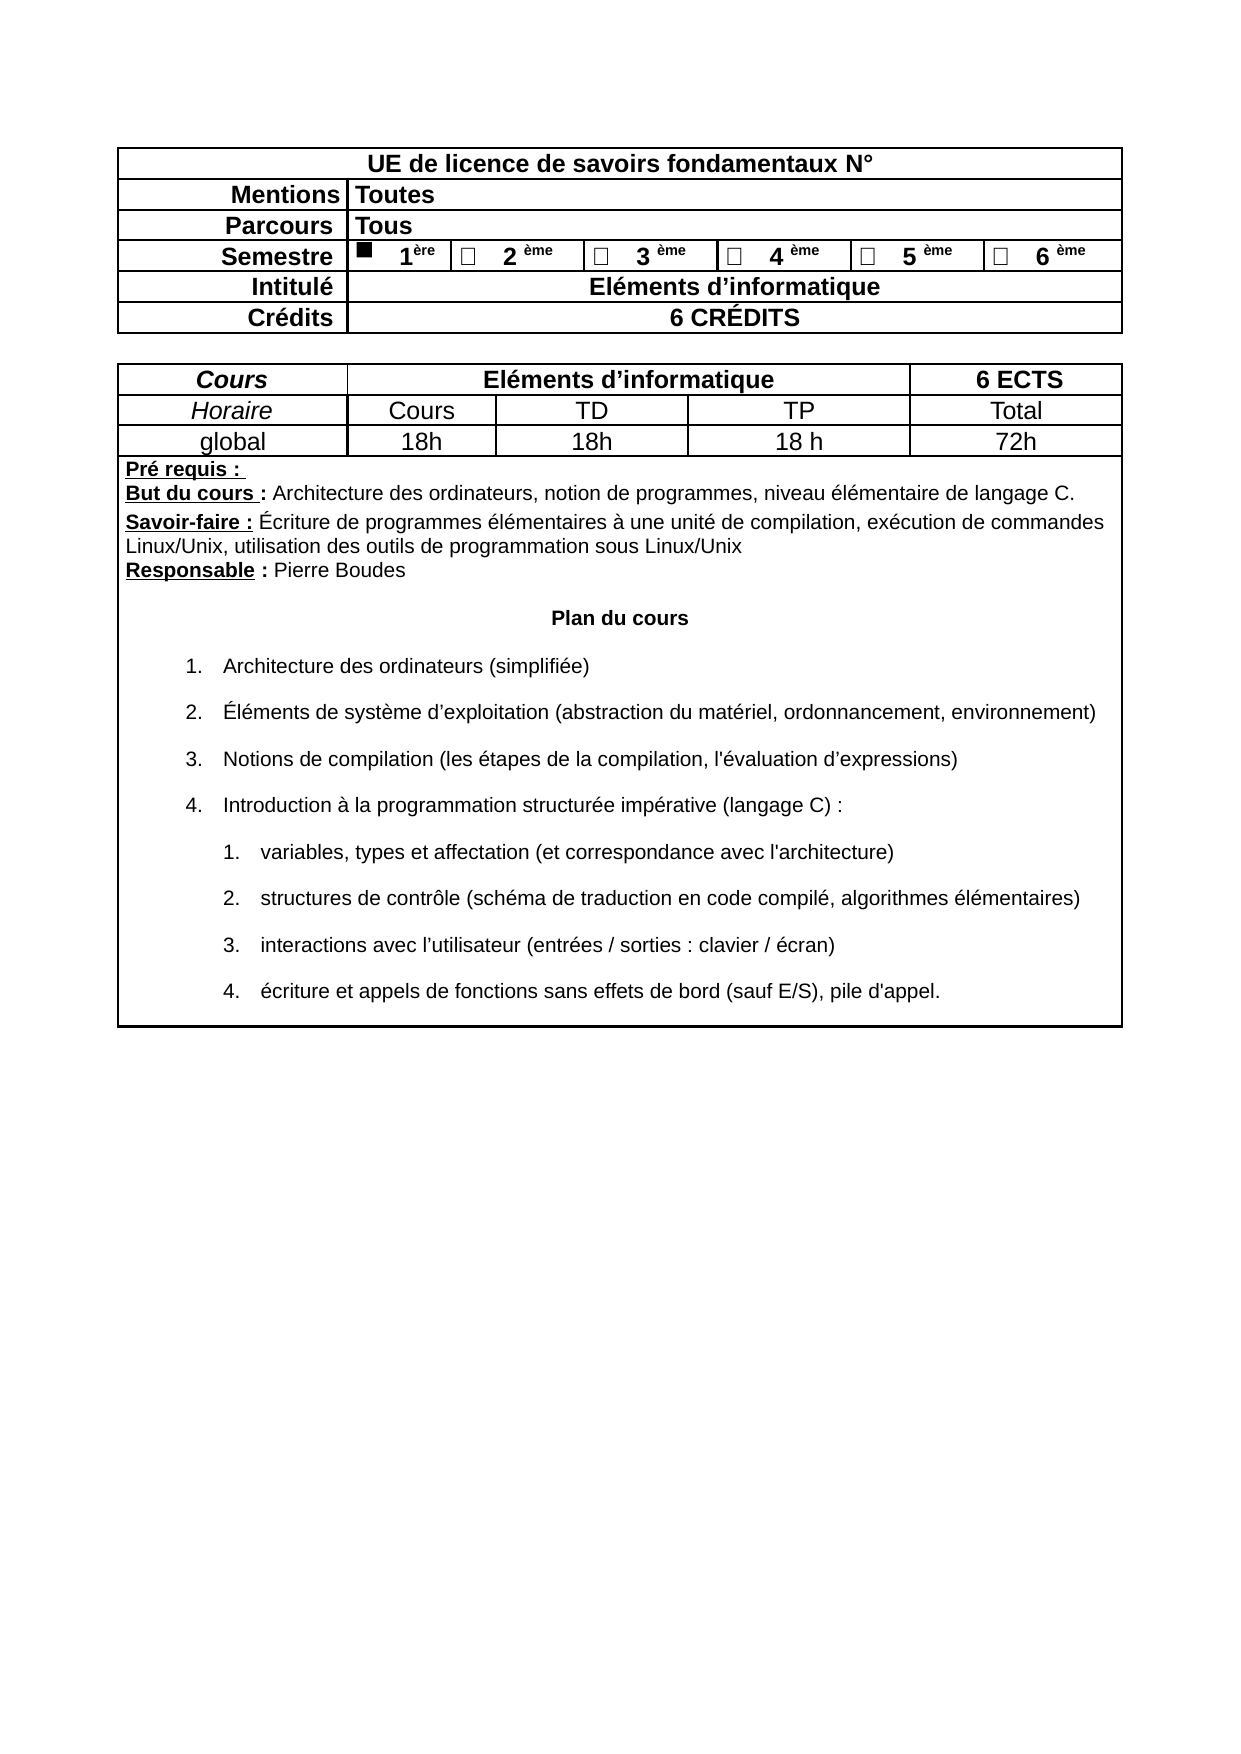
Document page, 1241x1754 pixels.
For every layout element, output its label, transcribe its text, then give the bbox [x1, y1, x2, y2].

table_cell Crédits [119, 303, 346, 332]
table_header Eléments d’informatique [348, 365, 909, 393]
table_cell 4 ème [762, 241, 850, 270]
table_cell Parcours [119, 211, 346, 239]
table_cell  [985, 241, 1028, 270]
table_cell 6 ème [1028, 241, 1121, 270]
table_cell Total [911, 396, 1121, 424]
table_cell Mentions [119, 180, 346, 208]
table_header 6 ECTS [911, 365, 1121, 393]
table_cell Cours [349, 396, 495, 424]
table_cell 2 ème [496, 241, 583, 270]
table_cell 3 ème [629, 241, 716, 270]
table_cell Semestre [119, 241, 346, 270]
table_cell Toutes [349, 180, 1121, 208]
table_cell 72h [911, 426, 1121, 455]
table_cell Intitulé [119, 272, 346, 301]
table_cell TP [689, 396, 909, 424]
table_cell 18 h [689, 426, 909, 455]
table_cell Horaire [119, 396, 346, 424]
table_cell Tous [349, 211, 1121, 239]
table_cell  [452, 241, 496, 270]
table_header Cours [119, 365, 347, 393]
table_cell TD [497, 396, 687, 424]
table_cell 5 ème [895, 241, 983, 270]
table_cell  [585, 241, 629, 270]
table_cell 1ère [392, 241, 450, 270]
table_header UE de licence de savoirs fondamentaux N° [119, 149, 1121, 178]
table_cell 18h [349, 426, 495, 455]
table_cell Eléments d’informatique [349, 272, 1121, 301]
table_cell 6 CRÉDITS [349, 303, 1121, 332]
table_cell global [119, 426, 346, 455]
table_cell Pré requis : But du cours : Architecture des ordinateurs, notion de programmes, niveau élémentaire de langage C. Savoir-faire : Écriture de programmes élémentaires à une unité de compilation, exécution de commandes Linux/Unix, utilisation des outils de programmation sous Linux/Unix Responsable : Pierre Boudes Plan du cours Architecture des ordinateurs (simplifiée) Éléments de système d’exploitation (abstraction du matériel, ordonnancement, environnement) Notions de compilation (les étapes de la compilation, l'évaluation d’expressions) Introduction à la programmation structurée impérative (langage C) : variables, types et affectation (et correspondance avec l'architecture) structures de contrôle (schéma de traduction en code compilé, algorithmes élémentaires) interactions avec l’utilisateur (entrées / sorties : clavier / écran) écriture et appels de fonctions sans effets de bord (sauf E/S), pile d'appel. [119, 457, 1121, 1025]
table_cell  [719, 241, 762, 270]
table_cell 18h [497, 426, 687, 455]
table_cell  [852, 241, 895, 270]
table_cell  [349, 241, 392, 270]
